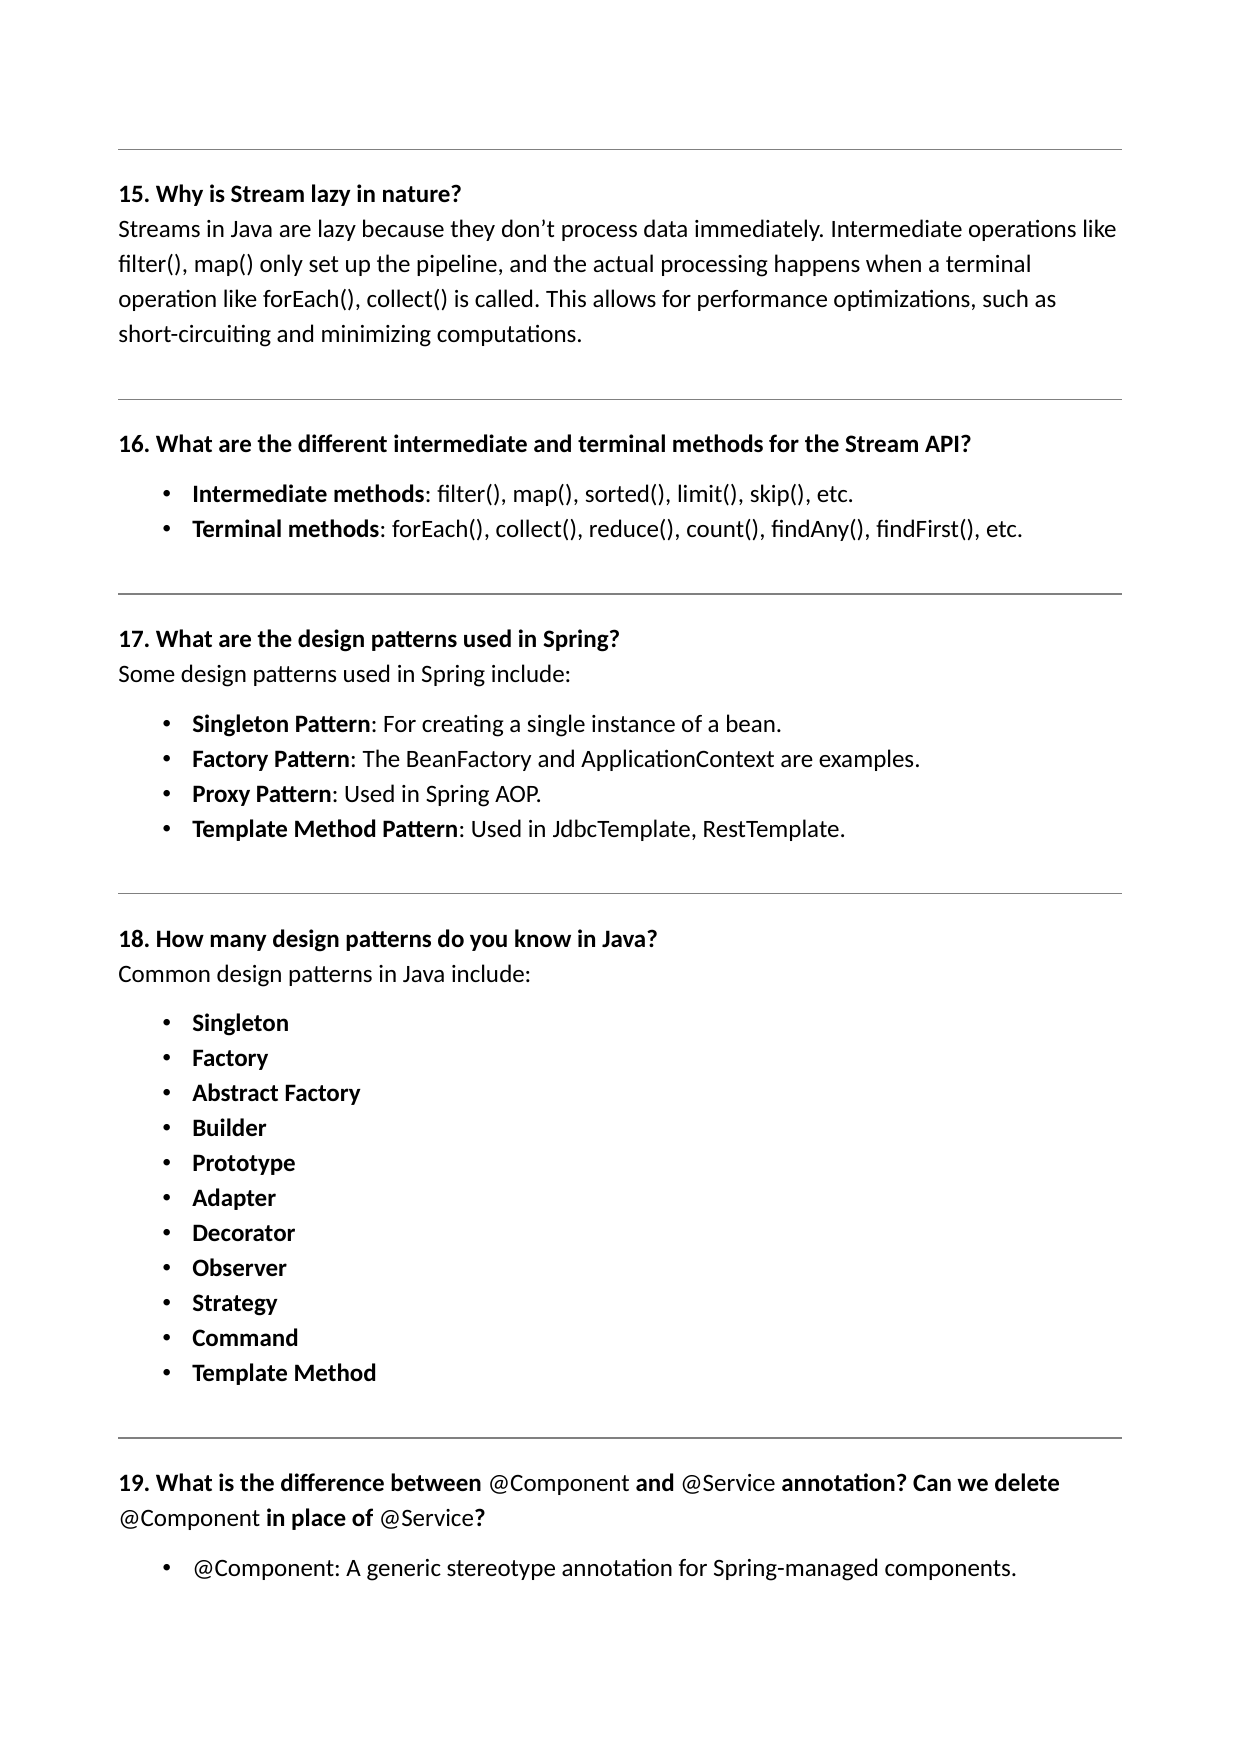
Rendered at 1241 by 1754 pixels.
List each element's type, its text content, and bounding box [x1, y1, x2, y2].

list Factory [162, 1042, 1122, 1073]
list Strategy [162, 1287, 1122, 1318]
list Adapter [162, 1182, 1122, 1213]
text 17. What are the design patterns used in Spring? Some design patterns used in Spring include: [118, 623, 1122, 689]
list Prototype [162, 1147, 1122, 1178]
list Singleton [162, 1007, 1122, 1038]
list @Component: A generic stereotype annotation for Spring-managed components. [162, 1552, 1122, 1582]
text 15. Why is Stream lazy in nature? Streams in Java are lazy because they don’t process data immediately. Intermediate operations like filter(), map() only set up the pipeline, and the actual processing happens when a terminal operation like forEach(), collect() is called. This allows for performance optimizations, such as short-circuiting and minimizing computations. [118, 178, 1122, 349]
list Decorator [162, 1217, 1122, 1248]
list Intermediate methods: filter(), map(), sorted(), limit(), skip(), etc. [162, 478, 1122, 509]
list Proxy Pattern: Used in Spring AOP. [162, 778, 1122, 808]
text 19. What is the difference between @Component and @Service annotation? Can we delete @Component in place of @Service? [118, 1467, 1122, 1533]
list Observer [162, 1252, 1122, 1283]
list Terminal methods: forEach(), collect(), reduce(), count(), findAny(), findFirst(), etc. [162, 513, 1122, 544]
list Singleton Pattern: For creating a single instance of a bean. [162, 708, 1122, 738]
list Abstract Factory [162, 1077, 1122, 1108]
list Command [162, 1322, 1122, 1353]
text 16. What are the different intermediate and terminal methods for the Stream API? [118, 428, 1122, 459]
list Builder [162, 1112, 1122, 1143]
text 18. How many design patterns do you know in Java? Common design patterns in Java include: [118, 923, 1122, 988]
list Template Method Pattern: Used in JdbcTemplate, RestTemplate. [162, 813, 1122, 843]
list Factory Pattern: The BeanFactory and ApplicationContext are examples. [162, 743, 1122, 773]
list Template Method [162, 1357, 1122, 1388]
